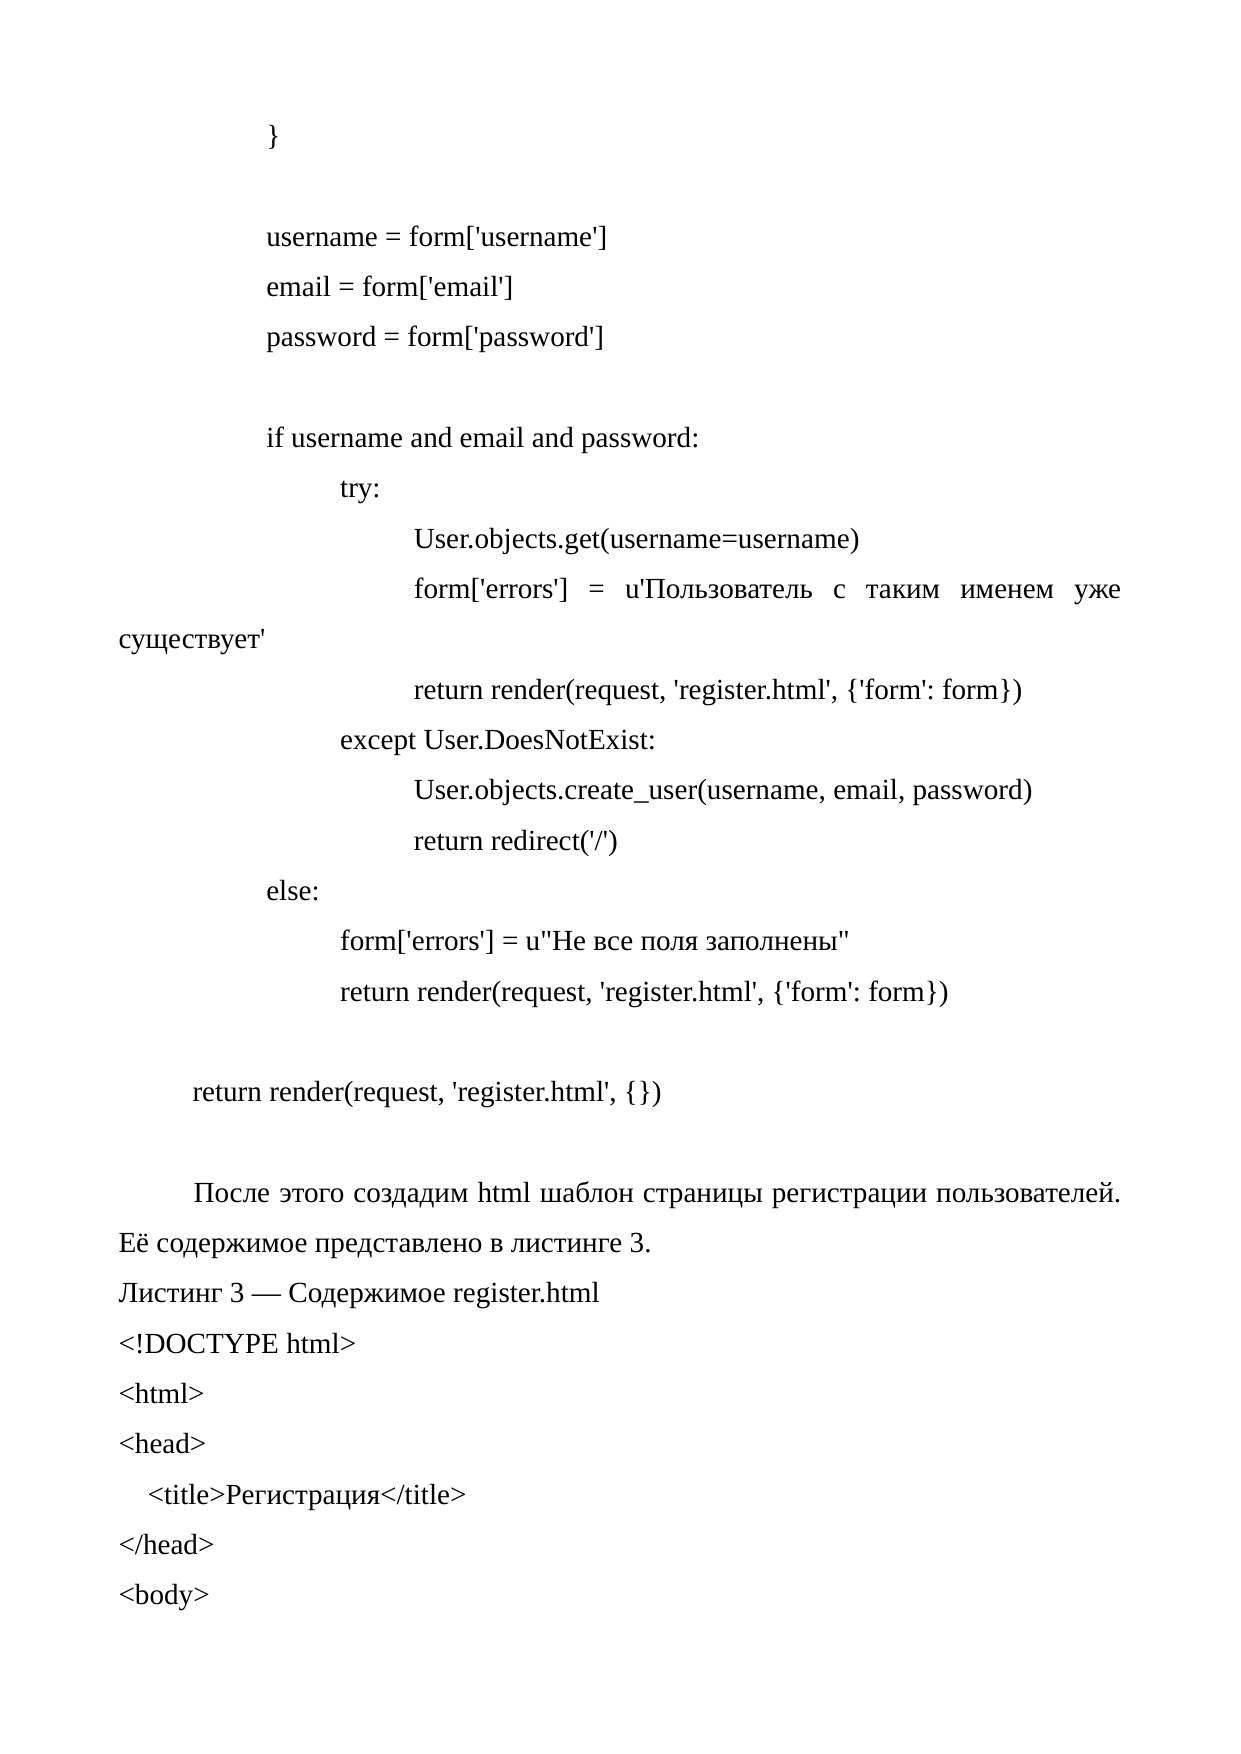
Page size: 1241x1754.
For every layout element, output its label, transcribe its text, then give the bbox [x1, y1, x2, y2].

text return render(request, 'register.html', {'form': form}) [118, 974, 1122, 1007]
text form['errors'] = u'Пользователь с таким именем уже существует' [118, 571, 1122, 655]
text Листинг 3 — Содержимое register.html [118, 1276, 1122, 1309]
text <body> [118, 1577, 1122, 1611]
text <title>Регистрация</title> [118, 1477, 1122, 1510]
text return render(request, 'register.html', {}) [118, 1074, 1122, 1108]
text password = form['password'] [118, 319, 1122, 353]
text try: [118, 471, 1122, 504]
text </head> [118, 1527, 1122, 1561]
text <!DOCTYPE html> [118, 1326, 1122, 1359]
text User.objects.create_user(username, email, password) [118, 772, 1122, 806]
text else: [118, 873, 1122, 907]
text except User.DoesNotExist: [118, 722, 1122, 756]
text return redirect('/') [118, 823, 1122, 856]
text return render(request, 'register.html', {'form': form}) [118, 672, 1122, 705]
text } [118, 118, 1122, 152]
text <html> [118, 1376, 1122, 1410]
text <head> [118, 1426, 1122, 1460]
text email = form['email'] [118, 269, 1122, 303]
text if username and email and password: [118, 420, 1122, 454]
text User.objects.get(username=username) [118, 521, 1122, 554]
text После этого создадим html шаблон страницы регистрации пользователей. Её содержимое представлено в листинге 3. [118, 1175, 1122, 1259]
text form['errors'] = u"Не все поля заполнены" [118, 923, 1122, 957]
text username = form['username'] [118, 219, 1122, 252]
